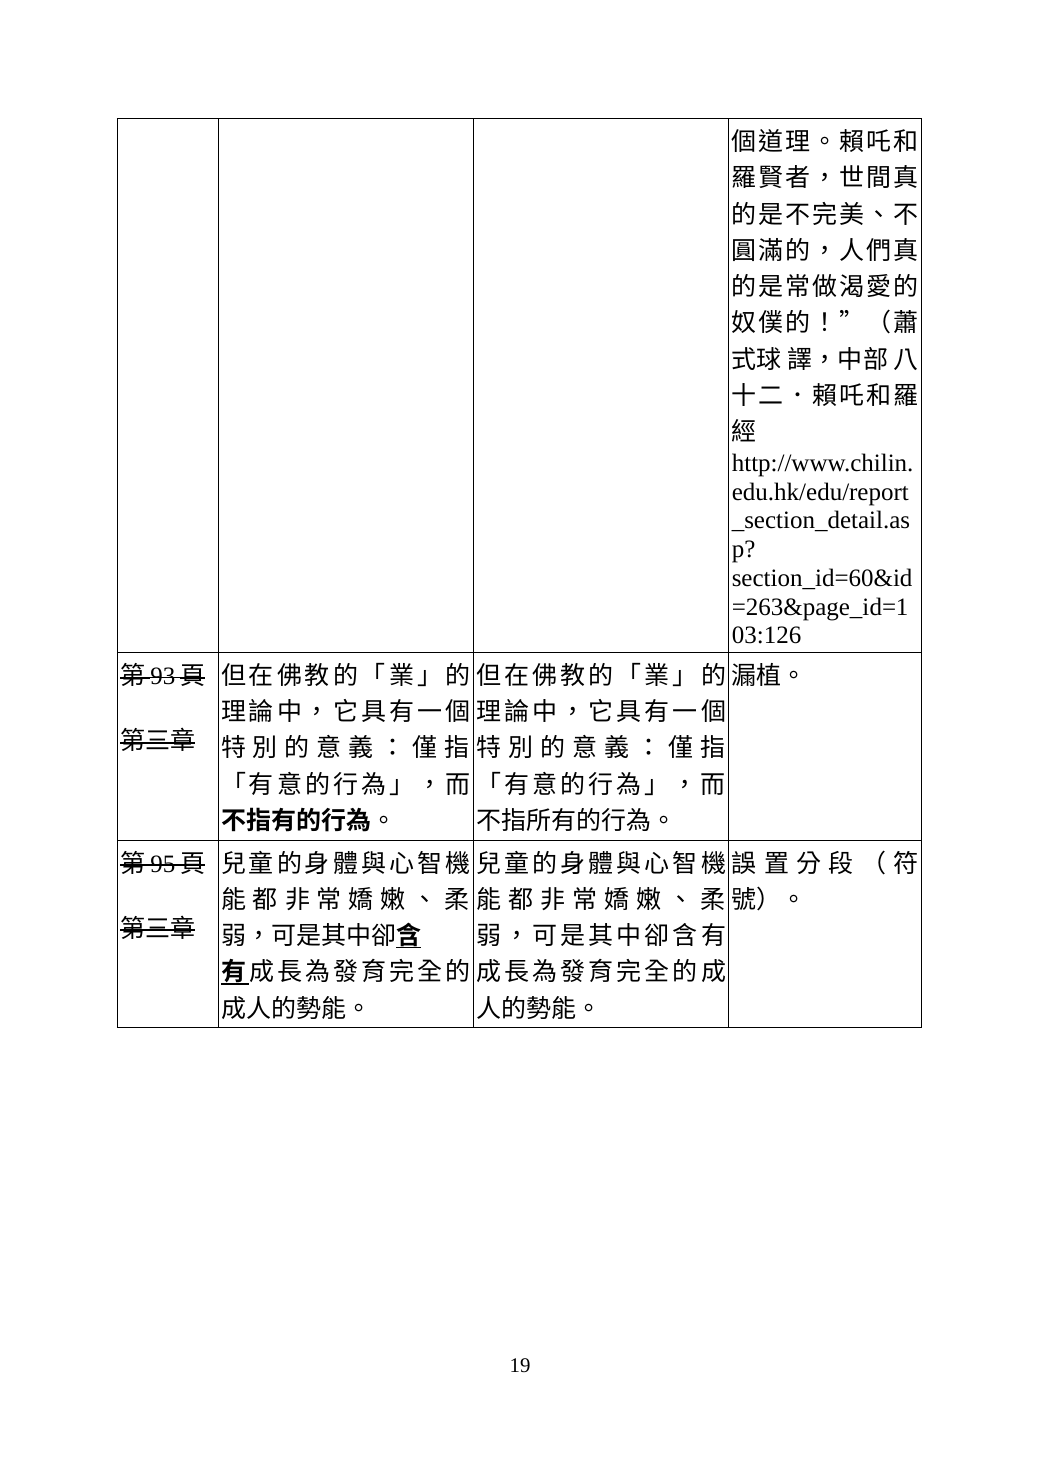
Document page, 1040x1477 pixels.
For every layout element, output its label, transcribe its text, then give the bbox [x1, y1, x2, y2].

table_cell 但在佛教的「業」的理論中，它具有一個特別的意義：僅指「有意的行為」，而不指有的行為。 [219, 653, 473, 839]
table_cell [118, 119, 218, 652]
table_cell [219, 119, 473, 652]
table_cell 兒童的身體與心智機能都非常嬌嫩、柔弱，可是其中卻含 有成長為發育完全的成人的勢能。 [219, 841, 473, 1027]
table_cell 第93頁 第三章 [118, 653, 218, 839]
table_cell 兒童的身體與心智機能都非常嬌嫩、柔弱，可是其中卻含有成長為發育完全的成人的勢能。 [474, 841, 728, 1027]
table_cell 漏植。 [729, 653, 921, 839]
table_cell 第95頁 第三章 [118, 841, 218, 1027]
table_cell 但在佛教的「業」的理論中，它具有一個特別的意義：僅指「有意的行為」，而不指所有的行為。 [474, 653, 728, 839]
table_cell 個道理。賴吒和羅賢者，世間真的是不完美、不圓滿的，人們真的是常做渴愛的奴僕的！”（蕭式球 譯，中部 八十二．賴吒和羅經 http://www.chilin.edu.hk/edu/report_section_detail.asp?section_id=60&id=263&page_id=103:126 [729, 119, 921, 652]
table_cell [474, 119, 728, 652]
table_cell 誤置分段（符號）。 [729, 841, 921, 1027]
